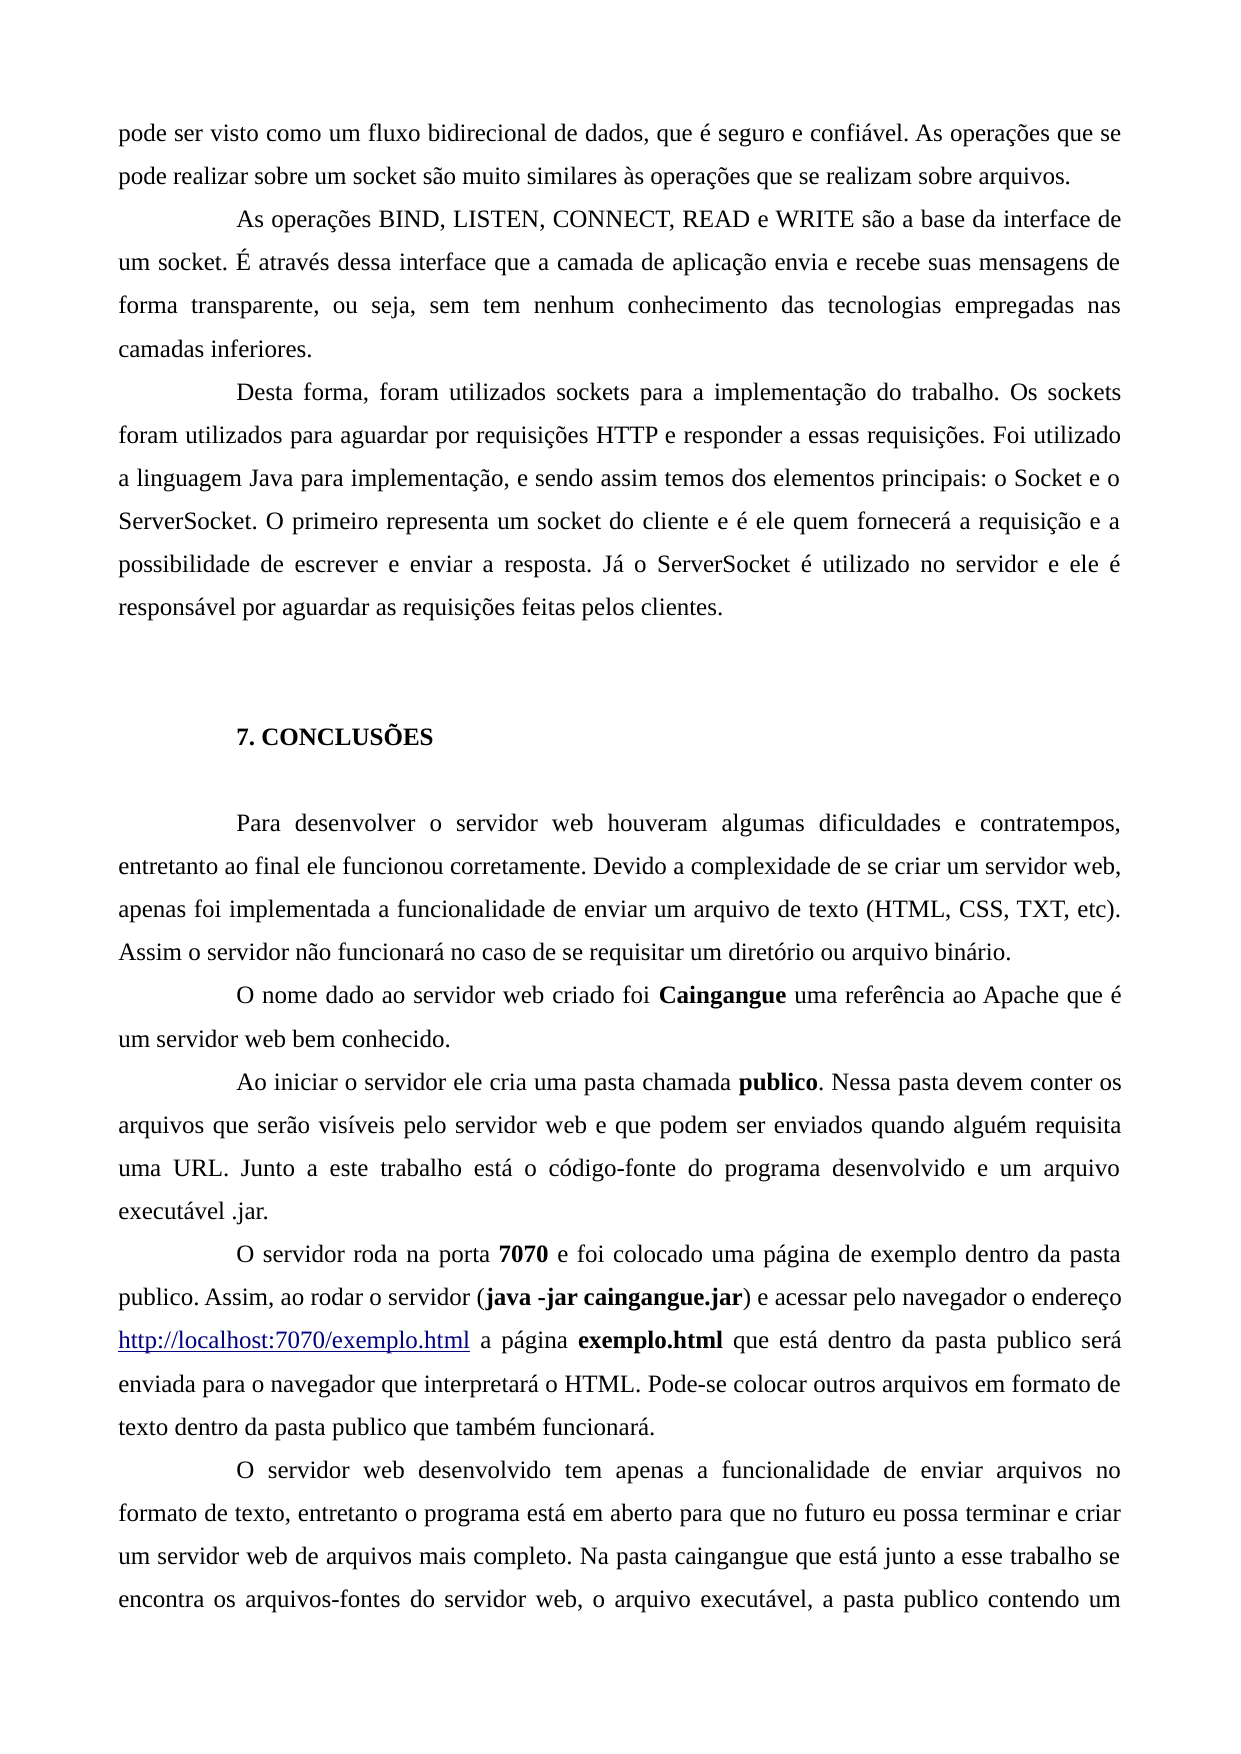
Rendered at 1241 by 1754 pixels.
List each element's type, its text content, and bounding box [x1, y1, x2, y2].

text Para desenvolver o servidor web houveram algumas dificuldades e contratempos, entretanto ao final ele funcionou corretamente. Devido a complexidade de se criar um servidor web, apenas foi implementada a funcionalidade de enviar um arquivo de texto (HTML, CSS, TXT, etc). Assim o servidor não funcionará no caso de se requisitar um diretório ou arquivo binário. [118, 808, 1122, 966]
text Ao iniciar o servidor ele cria uma pasta chamada publico. Nessa pasta devem conter os arquivos que serão visíveis pelo servidor web e que podem ser enviados quando alguém requisita uma URL. Junto a este trabalho está o código-fonte do programa desenvolvido e um arquivo executável .jar. [118, 1067, 1122, 1225]
text As operações BIND, LISTEN, CONNECT, READ e WRITE são a base da interface de um socket. É através dessa interface que a camada de aplicação envia e recebe suas mensagens de forma transparente, ou seja, sem tem nenhum conhecimento das tecnologias empregadas nas camadas inferiores. [118, 204, 1122, 362]
text O nome dado ao servidor web criado foi Caingangue uma referência ao Apache que é um servidor web bem conhecido. [118, 981, 1122, 1052]
text O servidor web desenvolvido tem apenas a funcionalidade de enviar arquivos no formato de texto, entretanto o programa está em aberto para que no futuro eu possa terminar e criar um servidor web de arquivos mais completo. Na pasta caingangue que está junto a esse trabalho se encontra os arquivos-fontes do servidor web, o arquivo executável, a pasta publico contendo um [118, 1455, 1122, 1613]
text 7. Conclusões [118, 722, 1122, 751]
text Desta forma, foram utilizados sockets para a implementação do trabalho. Os sockets foram utilizados para aguardar por requisições HTTP e responder a essas requisições. Foi utilizado a linguagem Java para implementação, e sendo assim temos dos elementos principais: o Socket e o ServerSocket. O primeiro representa um socket do cliente e é ele quem fornecerá a requisição e a possibilidade de escrever e enviar a resposta. Já o ServerSocket é utilizado no servidor e ele é responsável por aguardar as requisições feitas pelos clientes. [118, 377, 1122, 621]
text O servidor roda na porta 7070 e foi colocado uma página de exemplo dentro da pasta publico. Assim, ao rodar o servidor (java -jar caingangue.jar) e acessar pelo navegador o endereço http://localhost:7070/exemplo.html a página exemplo.html que está dentro da pasta publico será enviada para o navegador que interpretará o HTML. Pode-se colocar outros arquivos em formato de texto dentro da pasta publico que também funcionará. [118, 1239, 1122, 1441]
text pode ser visto como um fluxo bidirecional de dados, que é seguro e confiável. As operações que se pode realizar sobre um socket são muito similares às operações que se realizam sobre arquivos. [118, 118, 1122, 190]
